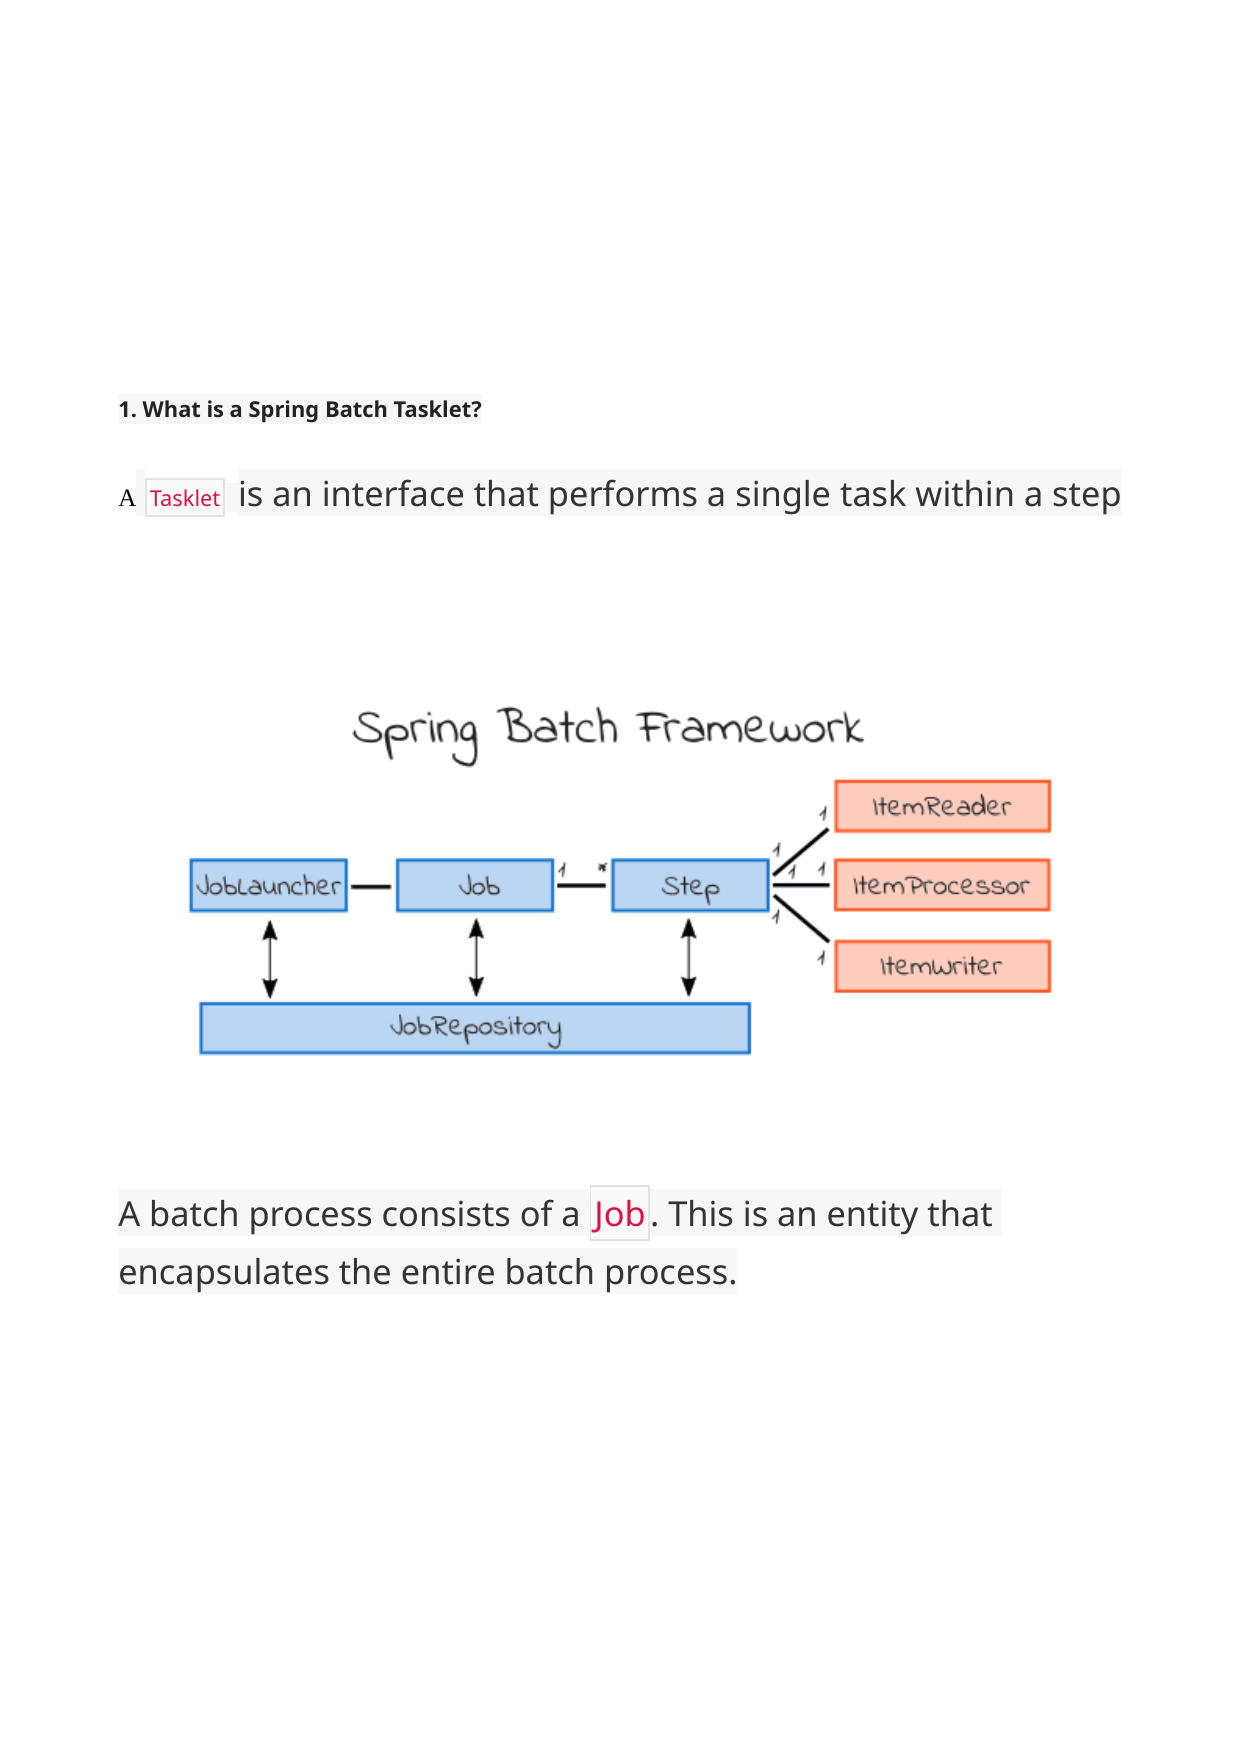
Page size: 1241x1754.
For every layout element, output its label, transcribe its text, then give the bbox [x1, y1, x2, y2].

text A Tasklet is an interface that performs a single task within a step [118, 436, 1122, 517]
picture [151, 680, 1089, 1087]
text A batch process consists of a Job. This is an entity that encapsulates the entire batch process. [118, 1185, 1122, 1294]
subtitle 1. What is a Spring Batch Tasklet? [118, 394, 1122, 424]
